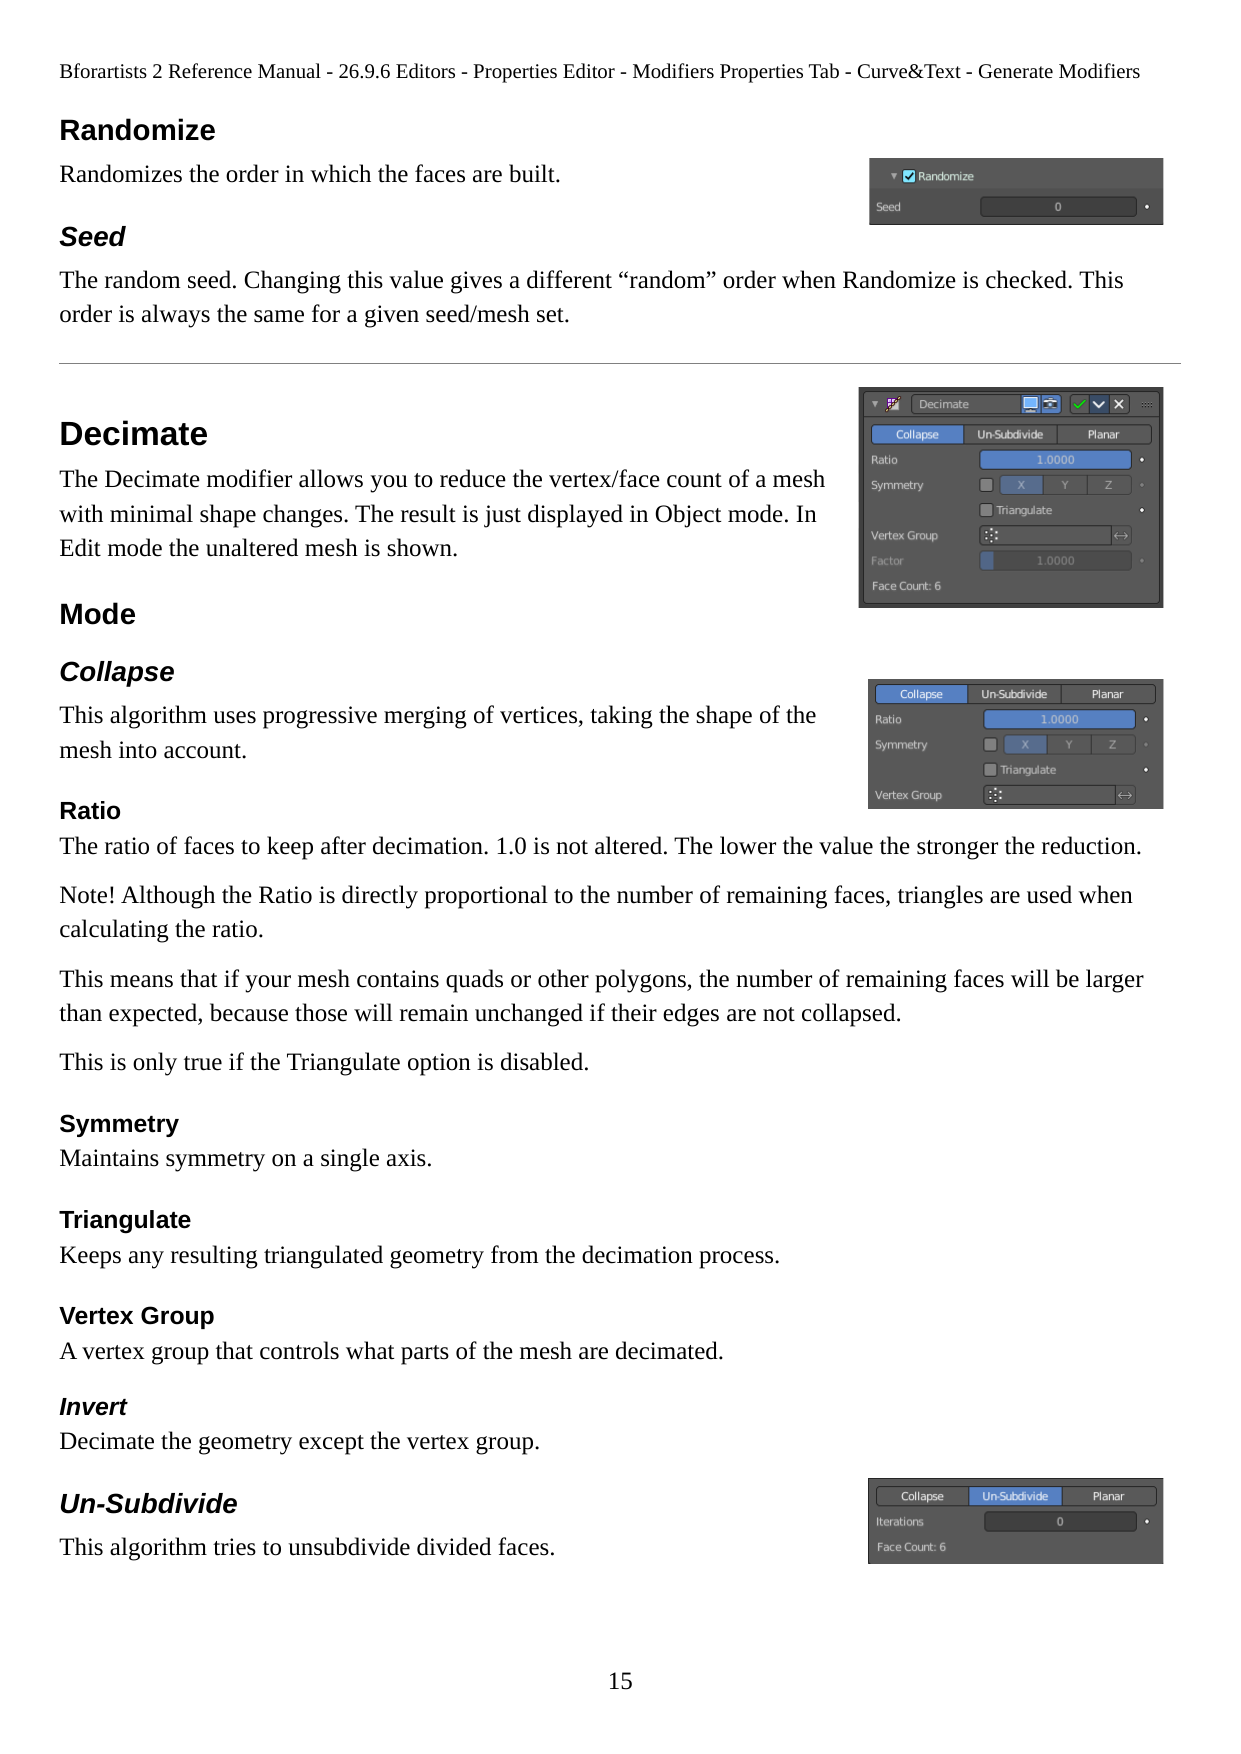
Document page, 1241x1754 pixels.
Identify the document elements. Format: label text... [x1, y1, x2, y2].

text A vertex group that controls what parts of the mesh are decimated. [59, 1336, 1181, 1365]
text This algorithm uses progressive merging of vertices, taking the shape of the mesh into account. [59, 700, 868, 763]
picture [868, 1478, 1164, 1564]
subtitle Randomize [59, 113, 1181, 146]
text This is only true if the Triangulate option is disabled. [59, 1047, 1181, 1076]
picture [858, 387, 1164, 608]
subtitle Vertex Group [59, 1301, 1181, 1330]
text Randomizes the order in which the faces are built. [59, 159, 869, 188]
subtitle [1164, 1488, 1181, 1520]
subtitle [1164, 413, 1181, 452]
subtitle Invert [59, 1392, 1181, 1420]
subtitle Mode [59, 597, 1181, 631]
subtitle Symmetry [59, 1109, 1181, 1137]
text The Decimate modifier allows you to reduce the vertex/face count of a mesh with minimal shape changes. The result is just displayed in Object mode. In Edit mode the unaltered mesh is shown. [59, 464, 858, 562]
subtitle Ratio [59, 796, 1181, 825]
text This means that if your mesh contains quads or other polygons, the number of remaining faces will be larger than expected, because those will remain unchanged if their edges are not collapsed. [59, 964, 1181, 1027]
text The random seed. Changing this value gives a different “random” order when Randomize is checked. This order is always the same for a given seed/mesh set. [59, 265, 1181, 328]
subtitle Un-Subdivide [59, 1488, 868, 1520]
text Maintains symmetry on a single axis. [59, 1143, 1181, 1172]
picture [869, 158, 1164, 225]
text Decimate the geometry except the vertex group. [59, 1426, 1181, 1455]
text The ratio of faces to keep after decimation. 1.0 is not altered. The lower the value the stronger the reduction. [59, 831, 1181, 860]
text This algorithm tries to unsubdivide divided faces. [59, 1532, 868, 1561]
text Note! Although the Ratio is directly proportional to the number of remaining faces, triangles are used when calculating the ratio. [59, 880, 1181, 943]
subtitle Seed [59, 220, 1181, 252]
picture [868, 679, 1164, 809]
subtitle Collapse [59, 656, 1181, 688]
subtitle Triangulate [59, 1205, 1181, 1234]
text Keeps any resulting triangulated geometry from the decimation process. [59, 1240, 1181, 1269]
subtitle Decimate [59, 413, 858, 452]
